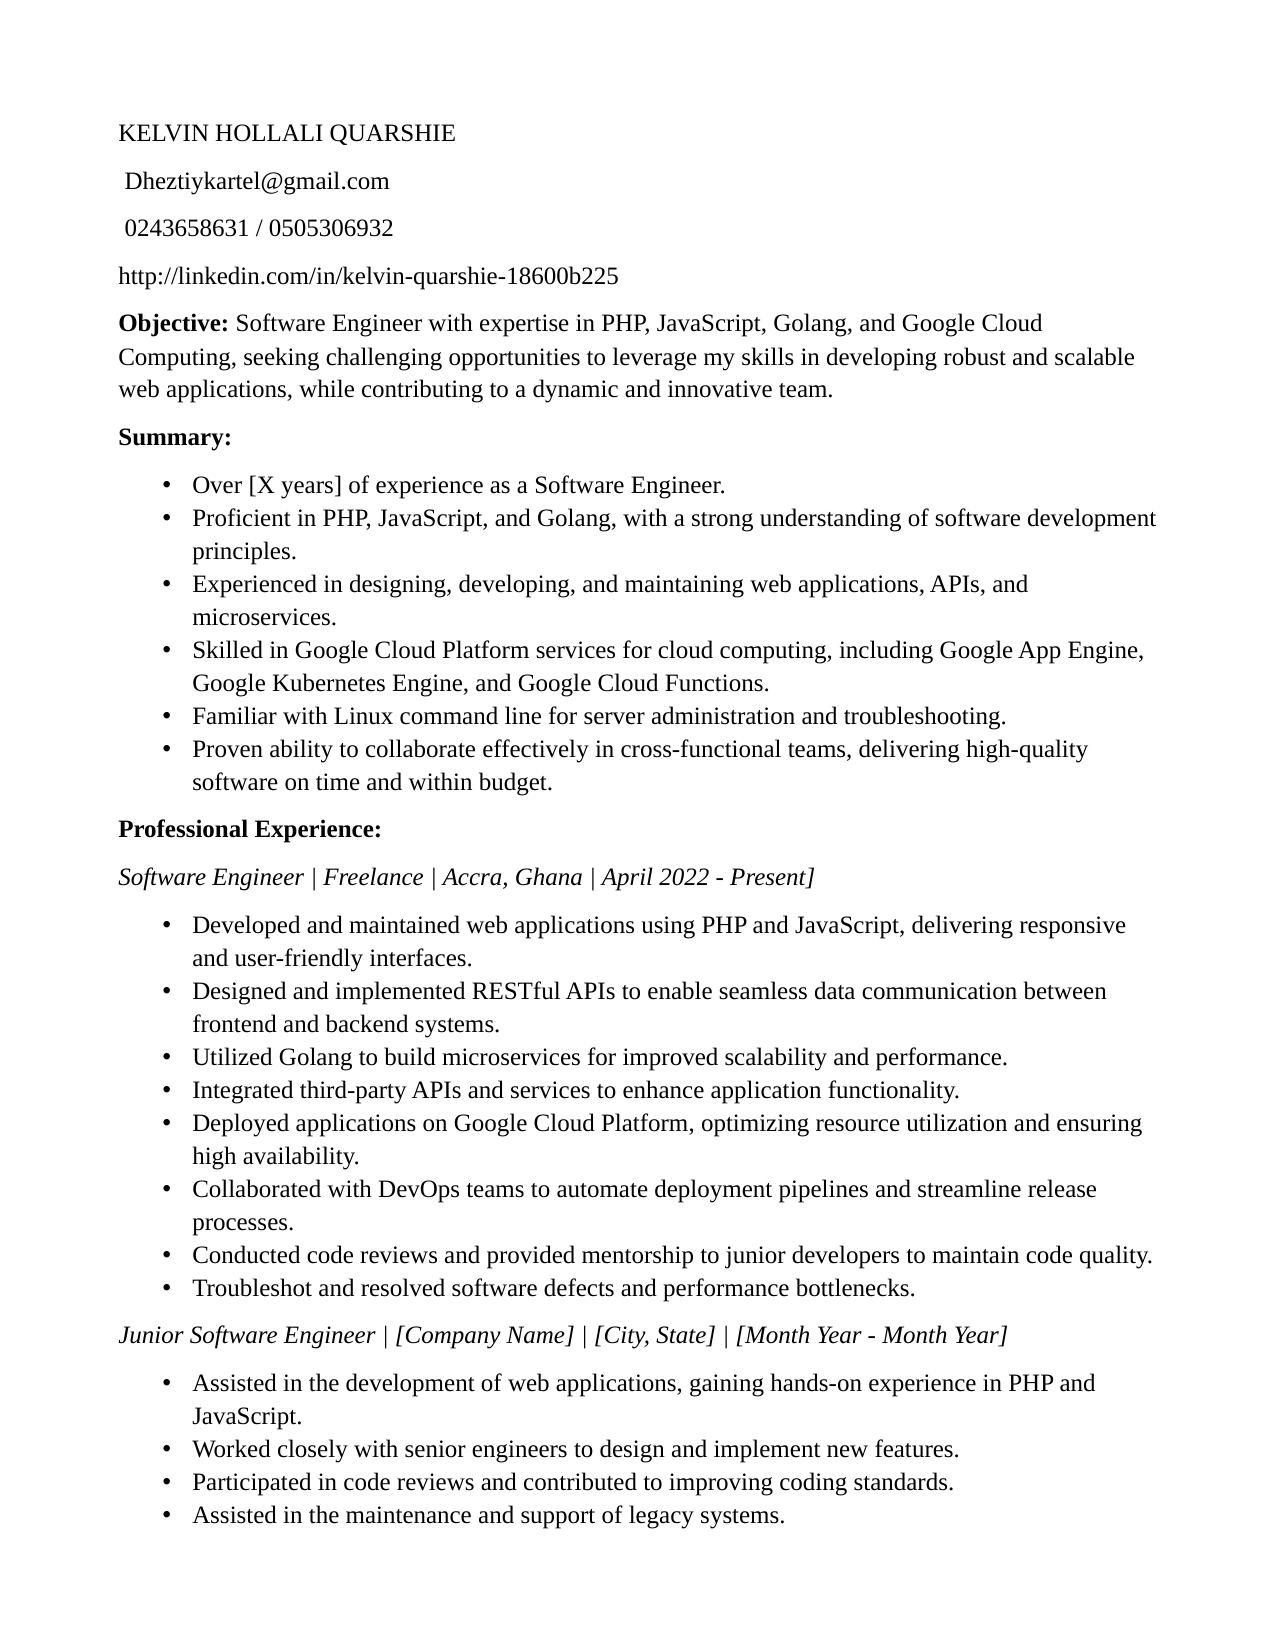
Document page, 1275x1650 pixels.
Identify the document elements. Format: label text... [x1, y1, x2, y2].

text 0243658631 / 0505306932 [118, 213, 1157, 242]
list Worked closely with senior engineers to design and implement new features. [162, 1434, 1157, 1463]
list Assisted in the development of web applications, gaining hands-on experience in PHP and JavaScript. [162, 1368, 1157, 1430]
list Deployed applications on Google Cloud Platform, optimizing resource utilization and ensuring high availability. [162, 1108, 1157, 1170]
text Objective: Software Engineer with expertise in PHP, JavaScript, Golang, and Google Cloud Computing, seeking challenging opportunities to leverage my skills in developing robust and scalable web applications, while contributing to a dynamic and innovative team. [118, 308, 1157, 403]
list Assisted in the maintenance and support of legacy systems. [162, 1500, 1157, 1529]
list Collaborated with DevOps teams to automate deployment pipelines and streamline release processes. [162, 1174, 1157, 1236]
list Skilled in Google Cloud Platform services for cloud computing, including Google App Engine, Google Kubernetes Engine, and Google Cloud Functions. [162, 635, 1157, 697]
text Software Engineer | Freelance | Accra, Ghana | April 2022 - Present] [118, 862, 1157, 891]
list Experienced in designing, developing, and maintaining web applications, APIs, and microservices. [162, 569, 1157, 631]
text http://linkedin.com/in/kelvin-quarshie-18600b225 [118, 261, 1157, 290]
text KELVIN HOLLALI QUARSHIE [118, 118, 1157, 147]
list Developed and maintained web applications using PHP and JavaScript, delivering responsive and user-friendly interfaces. [162, 910, 1157, 972]
list Over [X years] of experience as a Software Engineer. [162, 470, 1157, 498]
text Junior Software Engineer | [Company Name] | [City, State] | [Month Year - Month Year] [118, 1321, 1157, 1349]
list Conducted code reviews and provided mentorship to junior developers to maintain code quality. [162, 1240, 1157, 1269]
list Troubleshot and resolved software defects and performance bottlenecks. [162, 1273, 1157, 1302]
list Integrated third-party APIs and services to enhance application functionality. [162, 1075, 1157, 1104]
list Familiar with Linux command line for server administration and troubleshooting. [162, 701, 1157, 730]
list Proven ability to collaborate effectively in cross-functional teams, delivering high-quality software on time and within budget. [162, 734, 1157, 796]
text Dheztiykartel@gmail.com [118, 166, 1157, 194]
list Designed and implemented RESTful APIs to enable seamless data communication between frontend and backend systems. [162, 976, 1157, 1038]
list Utilized Golang to build microservices for improved scalability and performance. [162, 1042, 1157, 1071]
text Summary: [118, 422, 1157, 451]
list Participated in code reviews and contributed to improving coding standards. [162, 1467, 1157, 1496]
list Proficient in PHP, JavaScript, and Golang, with a strong understanding of software development principles. [162, 503, 1157, 564]
text Professional Experience: [118, 814, 1157, 843]
